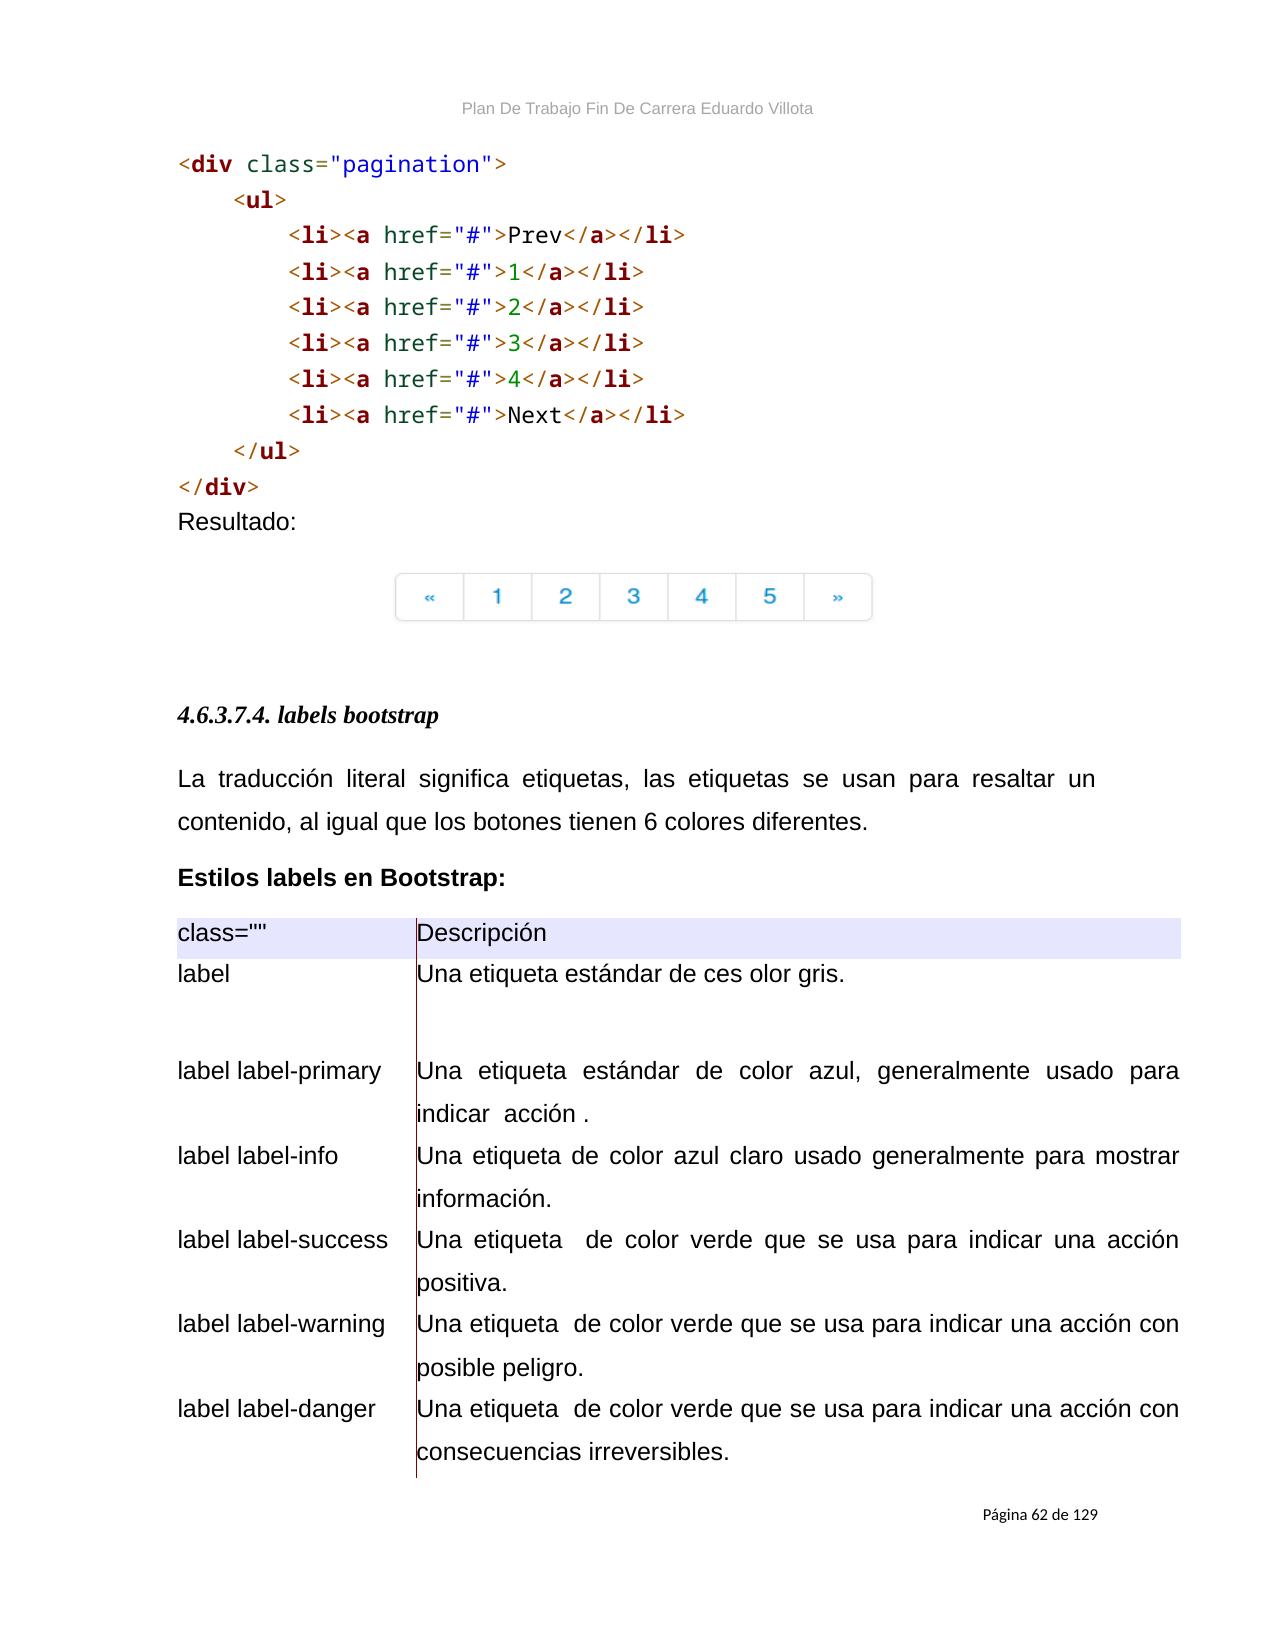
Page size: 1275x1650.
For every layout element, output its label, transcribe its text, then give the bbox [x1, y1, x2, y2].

text <li><a href="#">2</a></li> [177, 291, 1098, 323]
text </ul> [177, 435, 1098, 466]
text <div class="pagination"> [177, 148, 1098, 179]
text <li><a href="#">4</a></li> [177, 363, 1098, 394]
table_cell label label-danger [177, 1394, 416, 1478]
text La traducción literal significa etiquetas, las etiquetas se usan para resaltar un contenido, al igual que los botones tienen 6 colores diferentes. [177, 764, 1098, 836]
text 4.6.3.7.4. LABELS BOOTSTRAP [177, 700, 1098, 729]
table_cell Una etiqueta de color verde que se usa para indicar una acción positiva. [417, 1225, 1181, 1309]
text Resultado: [177, 507, 1098, 536]
table_cell Una etiqueta de color verde que se usa para indicar una acción con consecuencias irreversibles. [417, 1394, 1181, 1478]
text <li><a href="#">Next</a></li> [177, 399, 1098, 430]
text Estilos labels en Bootstrap: [177, 863, 1098, 891]
table_cell label label-primary [177, 1056, 416, 1141]
table_cell Una etiqueta estándar de ces olor gris. [417, 960, 1181, 1056]
text <li><a href="#">Prev</a></li> [177, 219, 1098, 251]
table_cell Una etiqueta estándar de color azul, generalmente usado para indicar acción . [417, 1056, 1181, 1141]
table_cell Una etiqueta de color verde que se usa para indicar una acción con posible peligro. [417, 1310, 1181, 1394]
table_cell label label-warning [177, 1310, 416, 1394]
table_cell Una etiqueta de color azul claro usado generalmente para mostrar información. [417, 1141, 1181, 1225]
table_cell label label-info [177, 1141, 416, 1225]
table_header class="" [177, 918, 416, 959]
text <li><a href="#">3</a></li> [177, 327, 1098, 358]
picture [384, 562, 891, 630]
text <ul> [177, 183, 1098, 215]
table_cell label label-success [177, 1225, 416, 1309]
text <li><a href="#">1</a></li> [177, 255, 1098, 287]
text </div> [177, 471, 1098, 502]
table_header Descripción [417, 918, 1181, 959]
table_cell label [177, 960, 416, 1056]
